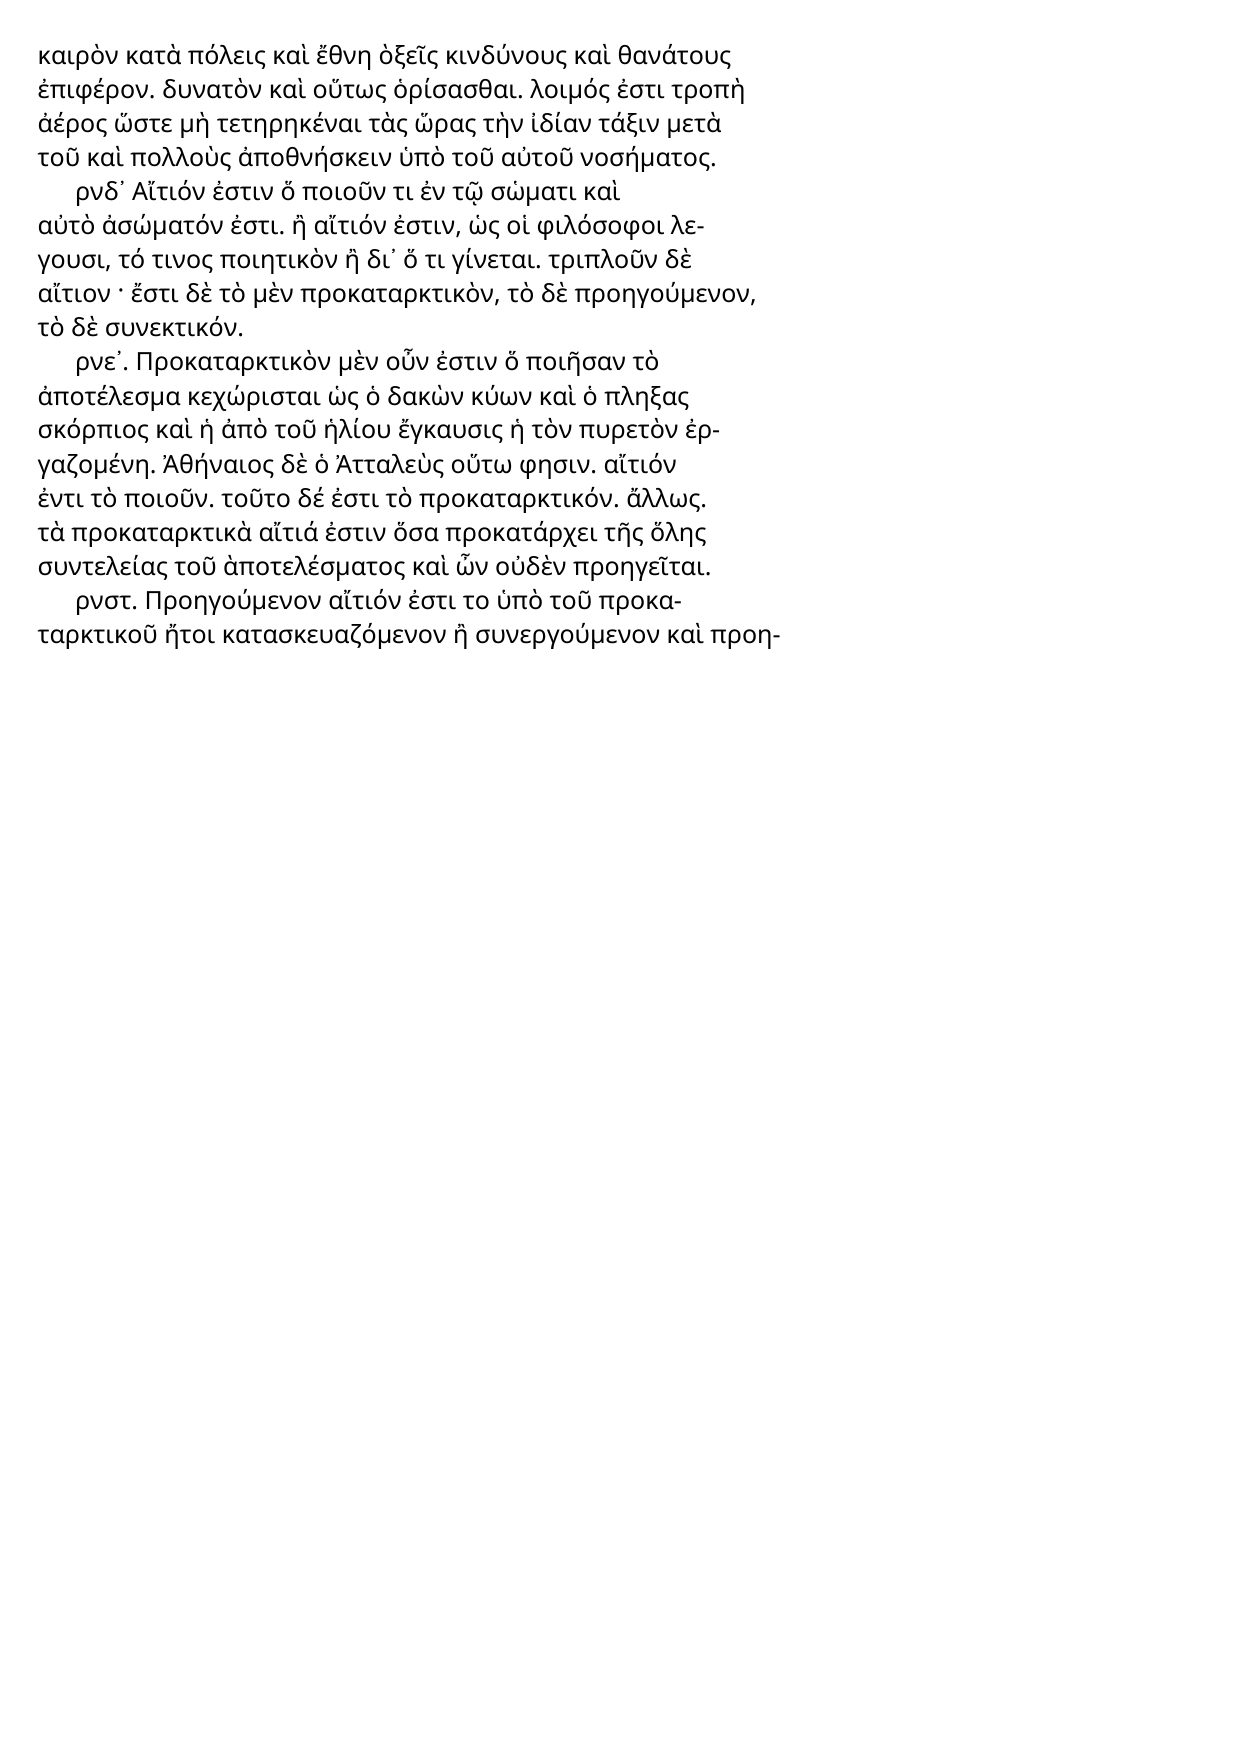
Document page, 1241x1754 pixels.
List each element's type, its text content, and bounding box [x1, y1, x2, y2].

text ρνε᾽. Προκαταρκτικὸν μὲν οὖν ἐστιν ὅ ποιῆσαν τὸ ἀποτέλεσμα κεχώρισται ὡς ὁ δακὼν κύων καὶ ὁ πληξας σκόρπιος καὶ ἡ ἀπὸ τοῦ ἡλίου ἔγκαυσις ἡ τὸν πυρετὸν ἐρ- γαζομένη. Ἀθήναιος δὲ ὁ Ἀτταλεὺς οὕτω φησιν. αἴτιόν ἐντι τὸ ποιοῦν. τοῦτο δέ ἐστι τὸ προκαταρκτικόν. ἄλλως. τὰ προκαταρκτικὰ αἴτιά ἐστιν ὅσα προκατάρχει τῆς ὅλης συντελείας τοῦ ὰποτελέσματος καὶ ὦν οὐδὲν προηγεῖται. [37, 344, 1203, 582]
text ρνδ᾽ Αἴτιόν ἐστιν ὅ ποιοῦν τι ἐν τῷ σὡματι καὶ αὐτὸ ἀσώματόν ἐστι. ἢ αἴτιόν ἐστιν, ὡς οἱ φιλόσοφοι λε- γουσι, τό τινος ποιητικὸν ἢ δι᾽ ὅ τι γίνεται. τριπλοῦν δὲ αἴτιον · ἔστι δὲ τὸ μὲν προκαταρκτικὸν, τὸ δὲ προηγούμενον, τὸ δὲ συνεκτικόν. [37, 174, 1203, 344]
text καιρὸν κατὰ πόλεις καὶ ἔθνη ὸξεῖς κινδύνους καὶ θανάτους ἐπιφέρον. δυνατὸν καὶ οὕτως ὁρίσασθαι. λοιμός ἐστι τροπὴ ἀέρος ὥστε μὴ τετηρηκέναι τὰς ὥρας τὴν ἰδίαν τάξιν μετὰ τοῦ καὶ πολλοὺς ἀποθνήσκειν ὑπὸ τοῦ αὐτοῦ νοσήματος. [37, 37, 1203, 174]
text ρνστ. Προηγούμενον αἴτιόν ἐστι το ὑπὸ τοῦ προκα- ταρκτικοῦ ἤτοι κατασκευαζόμενον ἢ συνεργούμενον καὶ προη- [37, 582, 1203, 651]
